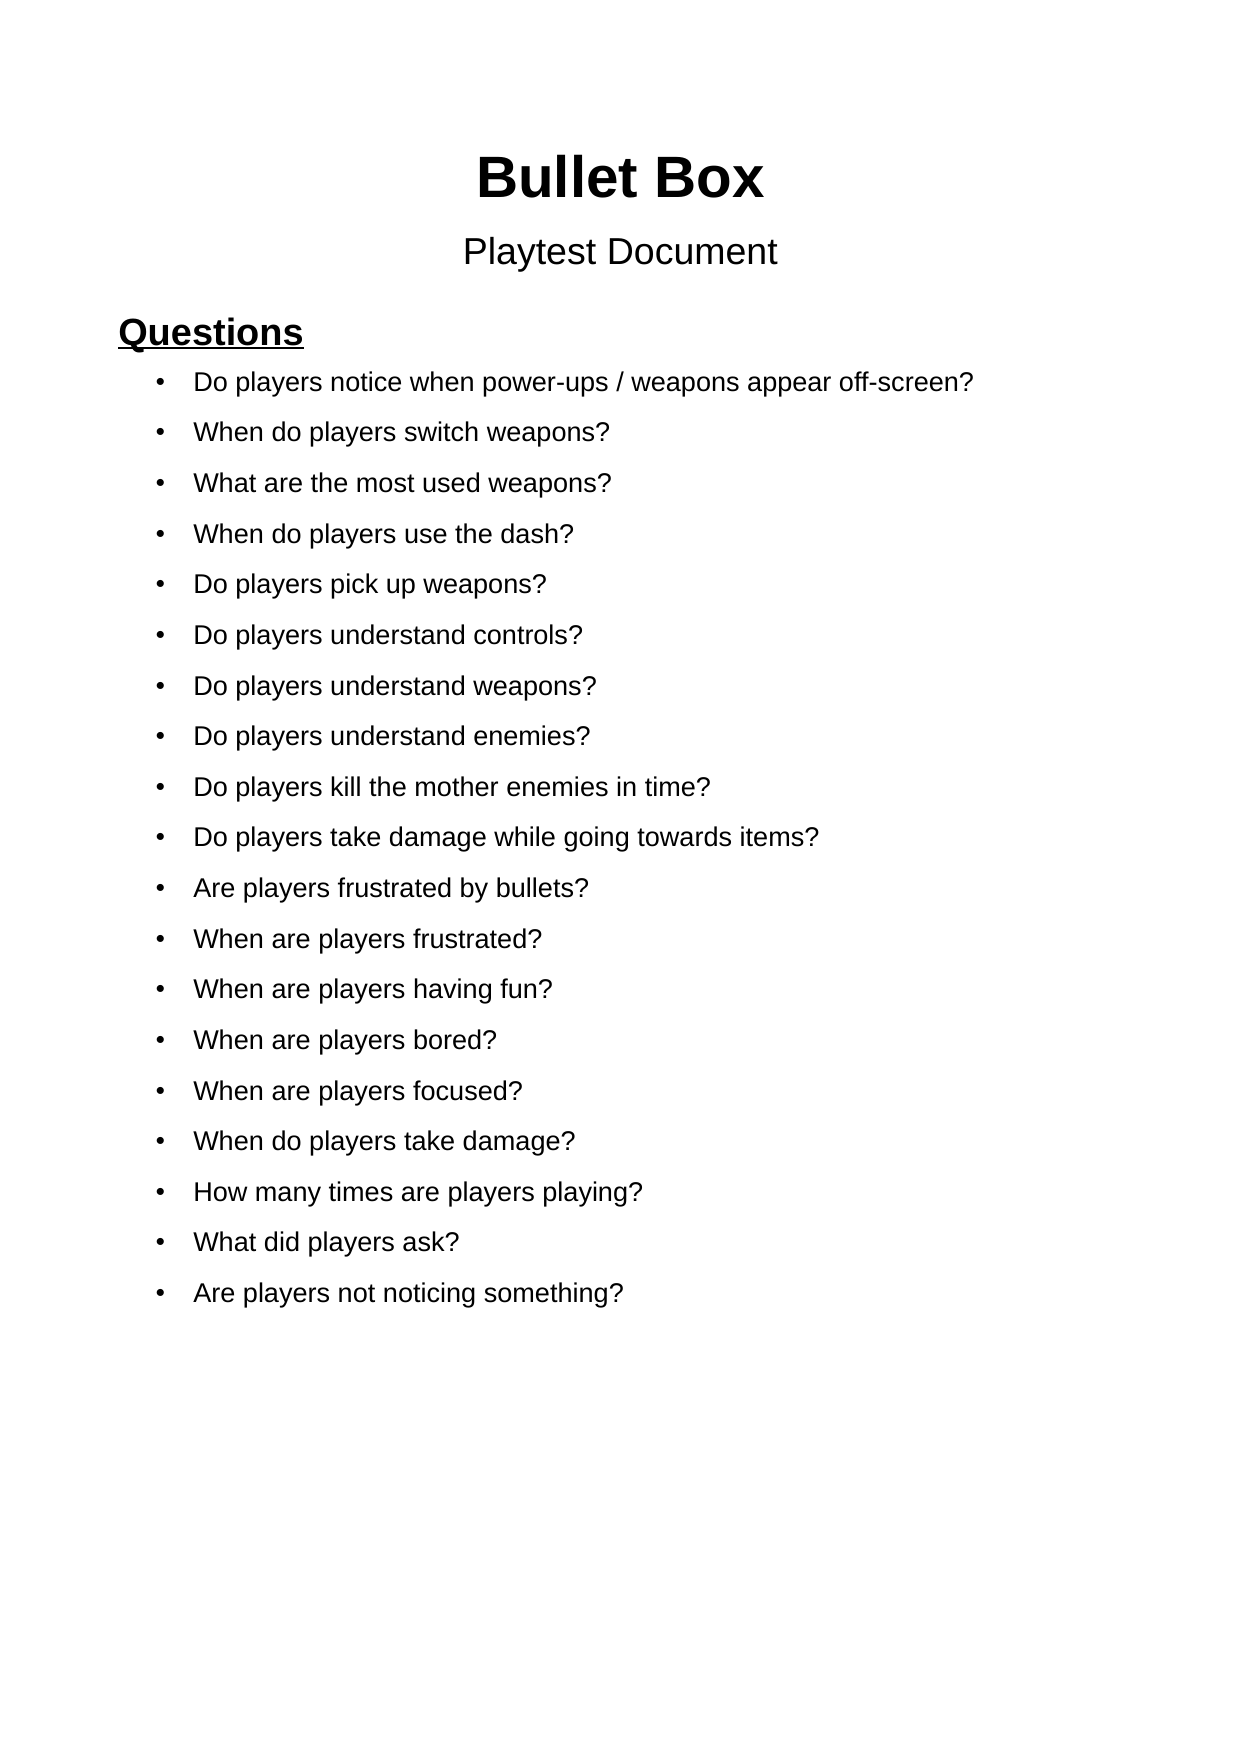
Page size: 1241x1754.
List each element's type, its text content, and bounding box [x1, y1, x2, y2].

list Do players pick up weapons? [156, 568, 1122, 599]
list When do players take damage? [156, 1125, 1122, 1156]
title Bullet Box [118, 143, 1122, 210]
list When do players switch weapons? [156, 416, 1122, 448]
list When are players having fun? [156, 973, 1122, 1004]
subtitle Playtest Document [118, 229, 1122, 272]
list Are players frustrated by bullets? [156, 872, 1122, 903]
list Do players take damage while going towards items? [156, 821, 1122, 853]
list When do players use the dash? [156, 518, 1122, 549]
subtitle Questions [118, 309, 1122, 353]
list Do players understand controls? [156, 619, 1122, 650]
list When are players frustrated? [156, 923, 1122, 954]
list What did players ask? [156, 1226, 1122, 1258]
list Do players notice when power-ups / weapons appear off-screen? [156, 366, 1122, 397]
list What are the most used weapons? [156, 467, 1122, 498]
list When are players focused? [156, 1074, 1122, 1106]
list Are players not noticing something? [156, 1277, 1122, 1308]
list Do players understand weapons? [156, 669, 1122, 701]
list When are players bored? [156, 1024, 1122, 1055]
list How many times are players playing? [156, 1176, 1122, 1207]
list Do players kill the mother enemies in time? [156, 771, 1122, 802]
list Do players understand enemies? [156, 720, 1122, 751]
